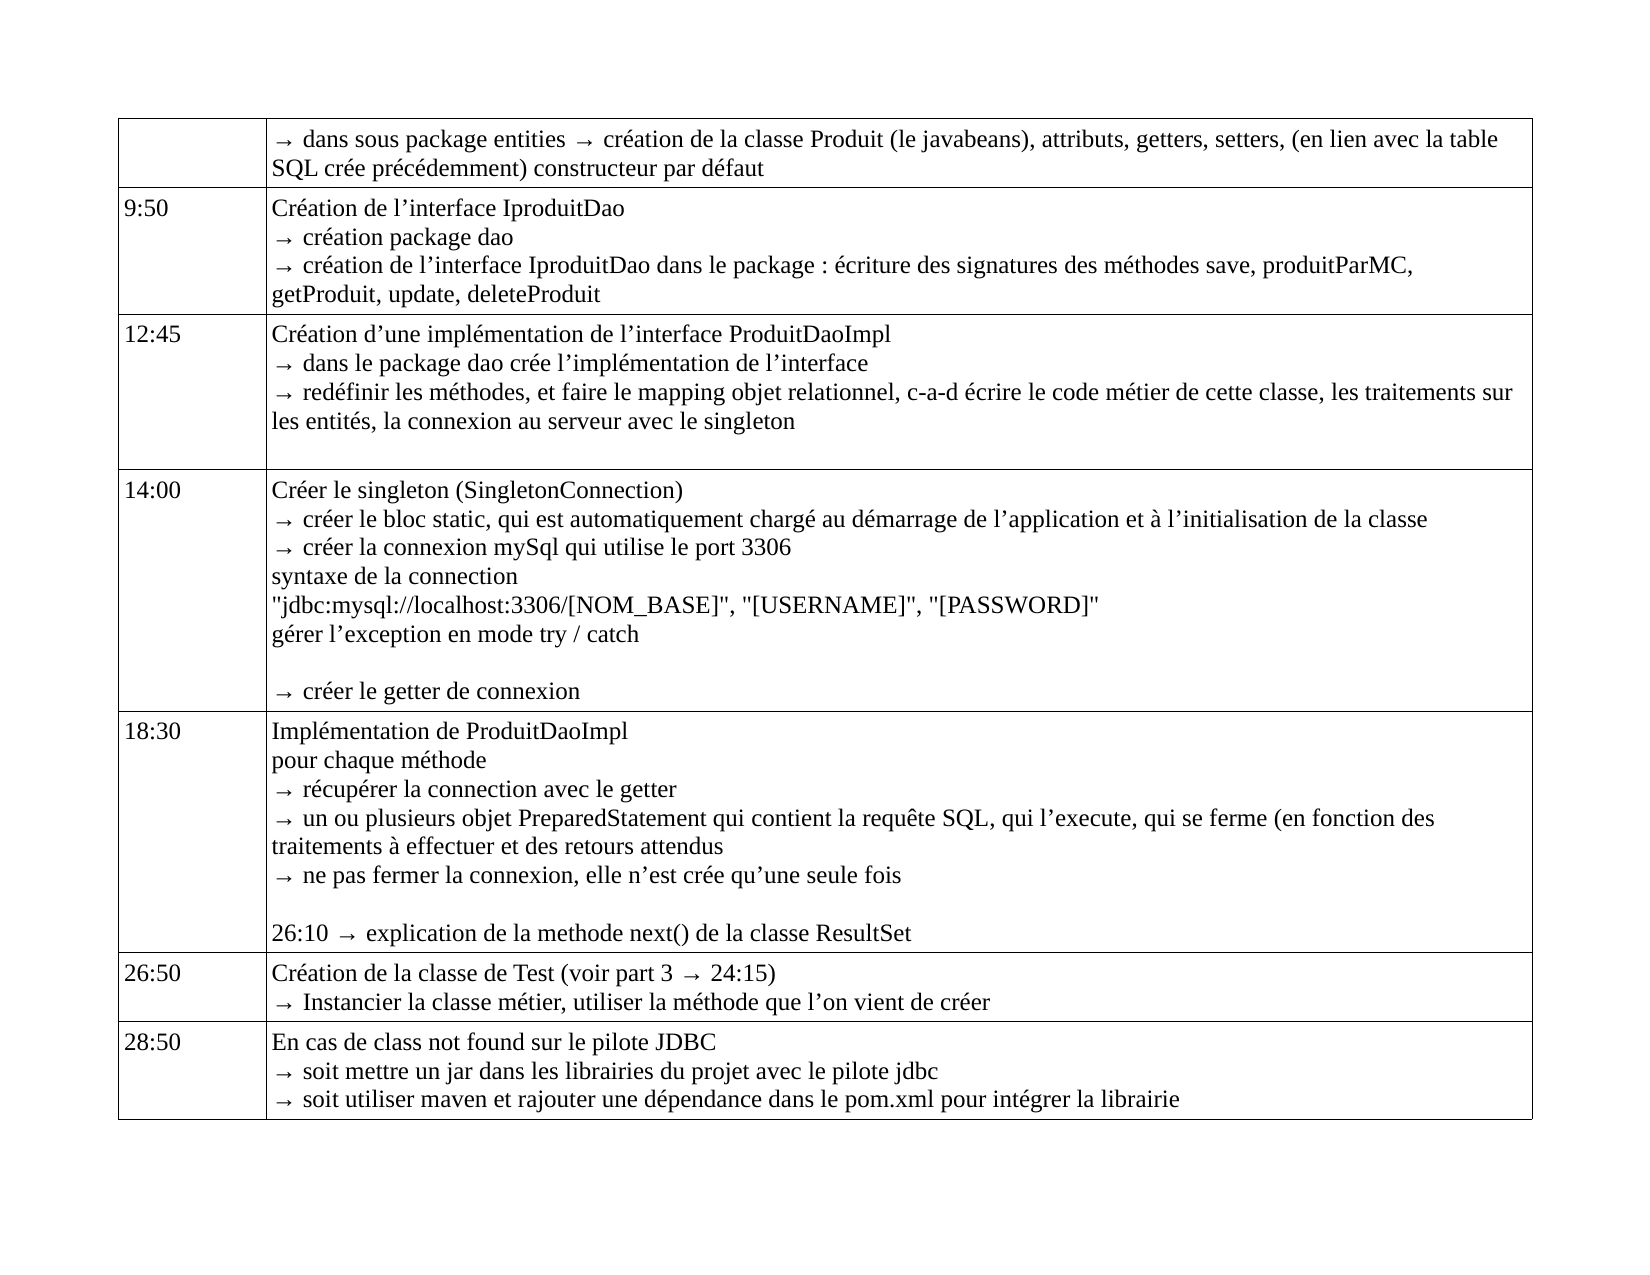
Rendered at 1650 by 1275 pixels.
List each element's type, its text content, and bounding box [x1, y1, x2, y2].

table_cell Création de la classe de Test (voir part 3 → 24:15) → Instancier la classe métier, utiliser la méthode que l’on vient de créer [267, 953, 1532, 1021]
table_cell Implémentation de ProduitDaoImpl pour chaque méthode → récupérer la connection avec le getter → un ou plusieurs objet PreparedStatement qui contient la requête SQL, qui l’execute, qui se ferme (en fonction des traitements à effectuer et des retours attendus → ne pas fermer la connexion, elle n’est crée qu’une seule fois 26:10 → explication de la methode next() de la classe ResultSet [267, 712, 1532, 952]
table_cell Création de l’interface IproduitDao → création package dao → création de l’interface IproduitDao dans le package : écriture des signatures des méthodes save, produitParMC, getProduit, update, deleteProduit [267, 188, 1532, 314]
table_cell 9:50 [119, 188, 266, 314]
table_cell → dans sous package entities → création de la classe Produit (le javabeans), attributs, getters, setters, (en lien avec la table SQL crée précédemment) constructeur par défaut [267, 119, 1532, 187]
table_cell 28:50 [119, 1022, 266, 1119]
table_cell Création d’une implémentation de l’interface ProduitDaoImpl → dans le package dao crée l’implémentation de l’interface → redéfinir les méthodes, et faire le mapping objet relationnel, c-a-d écrire le code métier de cette classe, les traitements sur les entités, la connexion au serveur avec le singleton [267, 315, 1532, 469]
table_cell 14:00 [119, 470, 266, 711]
table_cell Créer le singleton (SingletonConnection) → créer le bloc static, qui est automatiquement chargé au démarrage de l’application et à l’initialisation de la classe → créer la connexion mySql qui utilise le port 3306 syntaxe de la connection "jdbc:mysql://localhost:3306/[NOM_BASE]", "[USERNAME]", "[PASSWORD]" gérer l’exception en mode try / catch → créer le getter de connexion [267, 470, 1532, 711]
table_cell 26:50 [119, 953, 266, 1021]
table_cell 18:30 [119, 712, 266, 952]
table_cell 12:45 [119, 315, 266, 469]
table_cell En cas de class not found sur le pilote JDBC → soit mettre un jar dans les librairies du projet avec le pilote jdbc → soit utiliser maven et rajouter une dépendance dans le pom.xml pour intégrer la librairie [267, 1022, 1532, 1119]
table_cell [119, 119, 266, 187]
